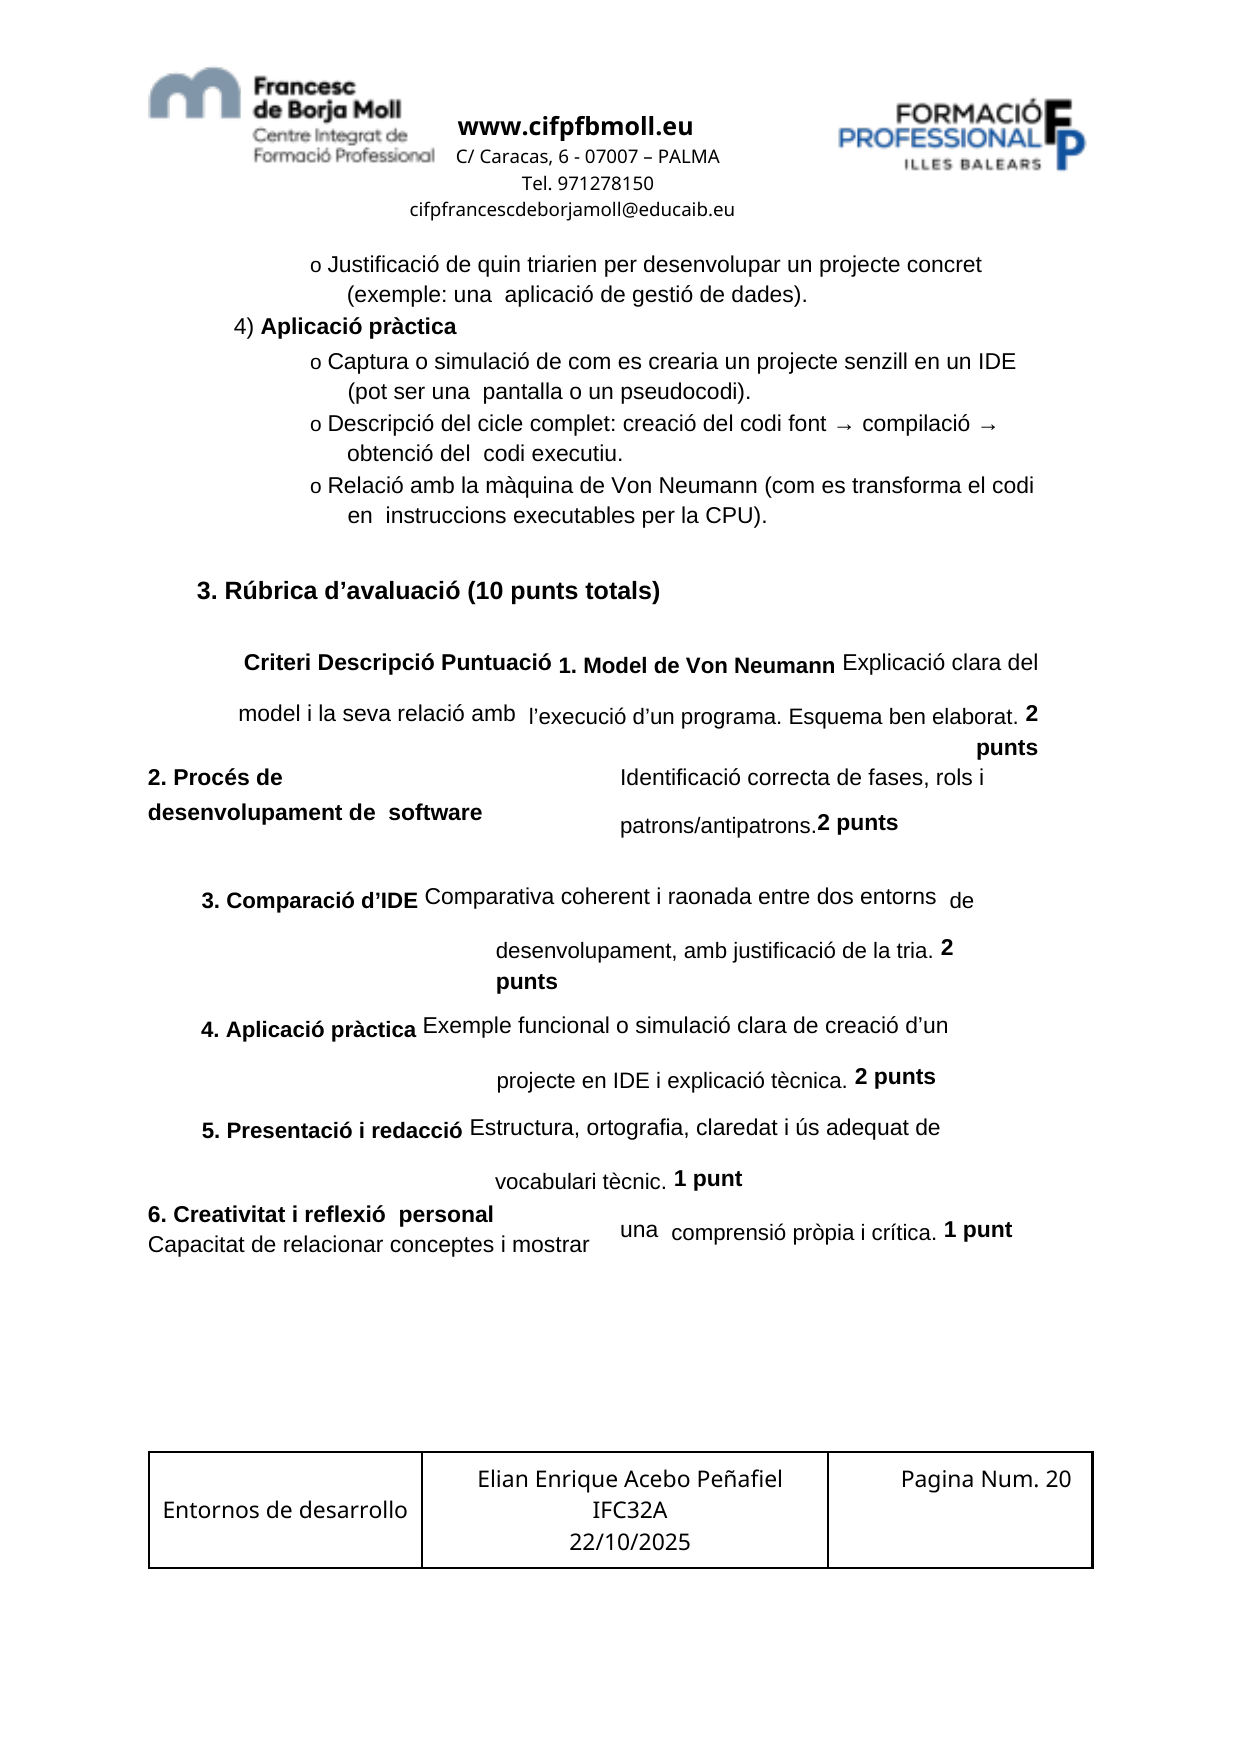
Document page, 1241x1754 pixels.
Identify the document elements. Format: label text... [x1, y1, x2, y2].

text 3. Comparació d’IDE Comparativa coherent i raonada entre dos entorns de desenvolupament, amb justificació de la tria. 2 punts [201, 869, 1011, 994]
text Criteri Descripció Puntuació 1. Model de Von Neumann Explicació clara del model i la seva relació amb l’execució d’un programa. Esquema ben elaborat. 2 punts [202, 634, 1038, 760]
text Capacitat de relacionar conceptes i mostrar una comprensió pròpia i crítica. 1 punt [148, 1201, 1093, 1258]
text 6. Creativitat i reflexió personal [148, 1201, 620, 1227]
text 4. Aplicació pràctica Exemple funcional o simulació clara de creació d’un projecte en IDE i explicació tècnica. 2 punts [201, 998, 1011, 1093]
text o Descripció del cicle complet: creació del codi font → compilació → obtenció del codi executiu. [310, 410, 1048, 466]
text patrons/antipatrons.2 punts [620, 794, 1093, 838]
text 3. Rúbrica d’avaluació (10 punts totals) [197, 576, 1093, 605]
text desenvolupament de software [148, 798, 620, 825]
picture [833, 43, 1093, 227]
text o Captura o simulació de com es crearia un projecte senzill en un IDE (pot ser una pantalla o un pseudocodi). [310, 348, 1048, 404]
text 5. Presentació i redacció Estructura, ortografia, claredat i ús adequat de vocabulari tècnic. 1 punt [202, 1099, 1001, 1194]
text 2. Procés de [148, 764, 620, 790]
text o Justificació de quin triarien per desenvolupar un projecte concret (exemple: una aplicació de gestió de dades). [310, 251, 1048, 308]
picture [147, 64, 439, 169]
text Identificació correcta de fases, rols i [620, 764, 1093, 790]
text o Relació amb la màquina de Von Neumann (com es transforma el codi en instruccions executables per la CPU). [310, 472, 1048, 528]
text 4) Aplicació pràctica [234, 313, 1093, 339]
